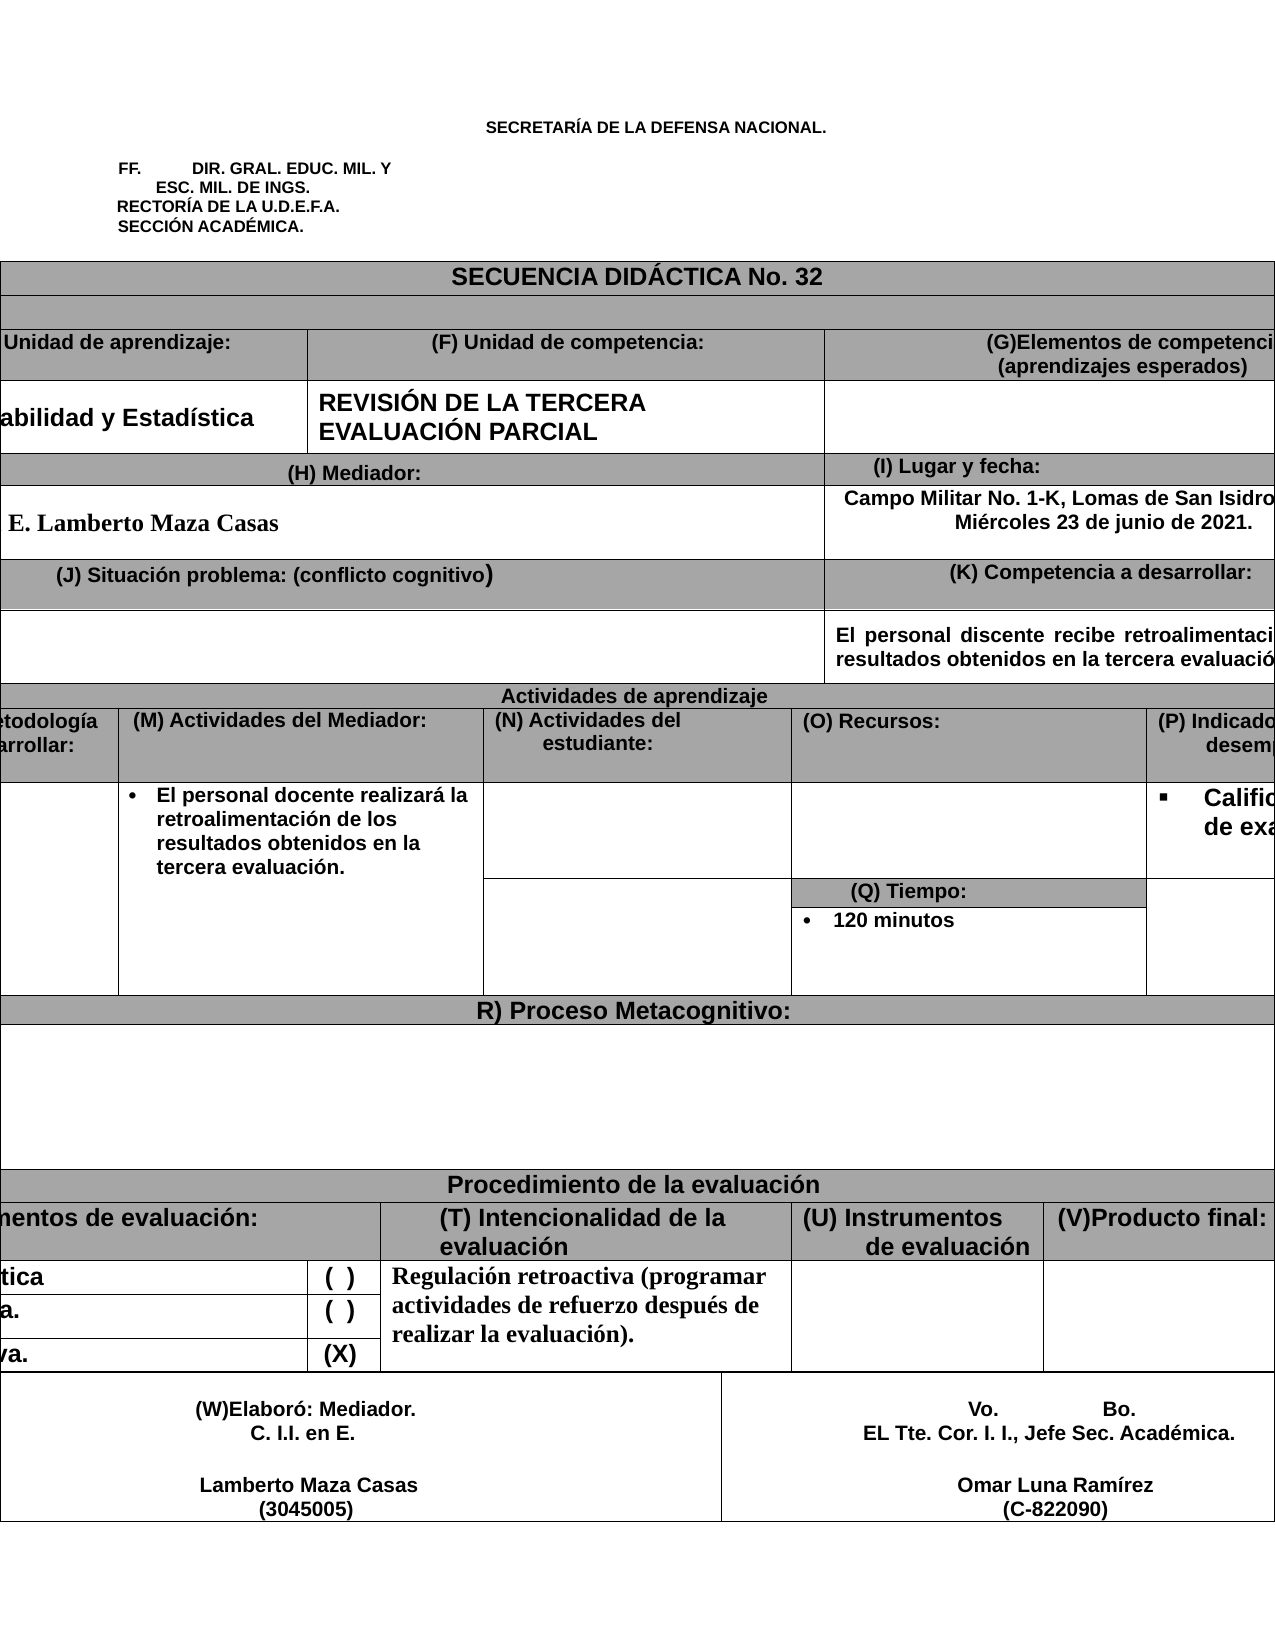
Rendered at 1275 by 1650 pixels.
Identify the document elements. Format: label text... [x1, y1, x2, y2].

table_cell [825, 381, 1274, 453]
table_cell (U) Instrumentos de evaluación [792, 1203, 1043, 1260]
table_cell Diagnóstica [1, 1261, 307, 1294]
table_cell [792, 783, 1146, 878]
table_cell (N) Actividades del estudiante: [484, 709, 791, 782]
table_cell [1044, 1261, 1274, 1371]
table_cell [1147, 879, 1274, 994]
table_cell [1, 611, 824, 683]
table_cell C. I.I. en E. Lamberto Maza Casas [1, 486, 824, 558]
table_cell (M) Actividades del Mediador: [119, 709, 483, 782]
table_cell (E) Unidad de aprendizaje: [1, 330, 307, 380]
table_cell ( ) [308, 1295, 380, 1338]
table_cell (O) Recursos: [792, 709, 1146, 782]
table_cell (W)Elaboró: Mediador. C. I.I. en E. Lamberto Maza Casas (3045005) [1, 1373, 721, 1521]
table_cell (G)Elementos de competencia: (aprendizajes esperados) [825, 330, 1274, 380]
table_cell (I) Lugar y fecha: [825, 454, 1274, 485]
table_cell [1, 296, 1274, 329]
table_cell (P) Indicadores de desempeño: [1147, 709, 1274, 782]
table_cell (X) [308, 1339, 380, 1371]
table_cell Procedimiento de la evaluación [1, 1170, 1274, 1202]
table_cell Actividades de aprendizaje [1, 684, 1274, 708]
list DIR. GRAL. EDUC. MIL. Y ESC. MIL. DE INGS. [118, 159, 1157, 197]
table_cell (K) Competencia a desarrollar: [825, 560, 1274, 609]
table_cell (H) Mediador: [1, 454, 824, 485]
table_header SECUENCIA DIDÁCTICA No. 32 [1, 262, 1274, 295]
text RECTORÍA DE LA U.D.E.F.A. SECCIÓN ACADÉMICA. [117, 197, 1157, 236]
table_cell [1, 1025, 1274, 1169]
table_cell ( ) [308, 1261, 380, 1294]
table_cell El personal docente realizará la retroalimentación de los resultados obtenidos en la tercera evaluación. [119, 783, 483, 994]
table_cell [792, 1261, 1043, 1371]
table_cell 120 minutos [792, 908, 1146, 994]
table_cell Regulación retroactiva (programar actividades de refuerzo después de realizar la evaluación). [381, 1261, 791, 1371]
table_cell REVISIÓN DE LA TERCERA EVALUACIÓN PARCIAL [308, 381, 824, 453]
table_cell (S) Momentos de evaluación: [1, 1203, 380, 1260]
table_cell (J) Situación problema: (conflicto cognitivo) [1, 560, 824, 609]
table_cell R) Proceso Metacognitivo: [1, 996, 1274, 1024]
table_cell (T) Intencionalidad de la evaluación [381, 1203, 791, 1260]
table_cell Vo. Bo. EL Tte. Cor. I. I., Jefe Sec. Académica. Omar Luna Ramírez (C-822090) [722, 1373, 1274, 1521]
table_cell Formativa. [1, 1339, 307, 1371]
table_cell (L) Metodología a desarrollar: [1, 709, 118, 782]
table_cell [1, 783, 118, 994]
table_cell Sumativa. [1, 1295, 307, 1338]
table_cell [484, 879, 791, 994]
table_cell Calificación de examen. [1147, 783, 1274, 878]
table_cell Campo Militar No. 1-K, Lomas de San Isidro, México, Miércoles 23 de junio de 2021. [825, 486, 1274, 558]
table_cell [484, 783, 791, 878]
table_cell (V)Producto final: [1044, 1203, 1274, 1260]
table_cell El personal discente recibe retroalimentación de los resultados obtenidos en la tercera evaluación. [825, 611, 1274, 683]
text SECRETARÍA DE LA DEFENSA NACIONAL. [156, 118, 1157, 137]
table_cell (Q) Tiempo: [792, 879, 1146, 907]
table_cell (F) Unidad de competencia: [308, 330, 824, 380]
table_cell Probabilidad y Estadística [1, 381, 307, 453]
